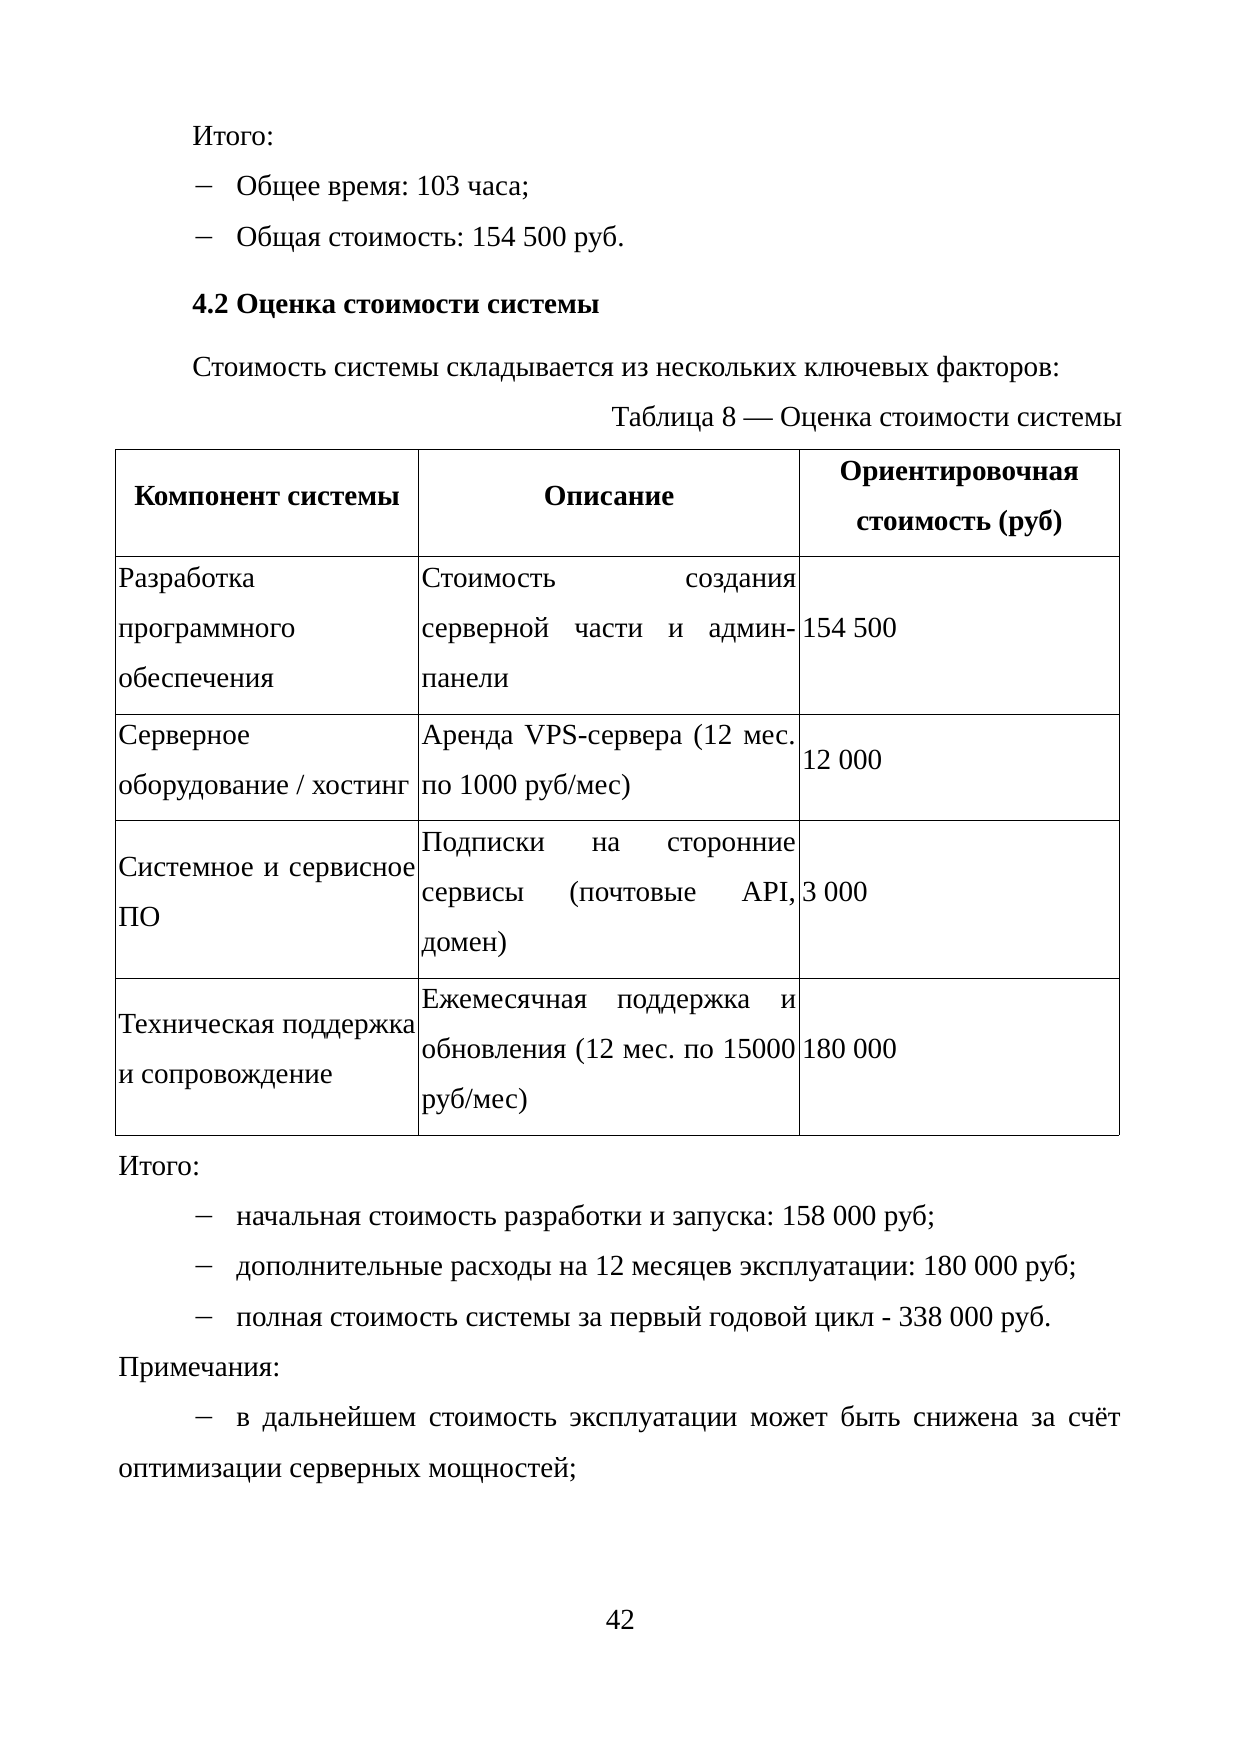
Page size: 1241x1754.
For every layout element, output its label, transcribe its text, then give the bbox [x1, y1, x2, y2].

list Общая стоимость: 154 500 руб. [118, 219, 1122, 252]
list полная стоимость системы за первый годовой цикл - 338 000 руб. [118, 1299, 1122, 1332]
table_cell Системное и сервисное ПО [116, 821, 418, 977]
list начальная стоимость разработки и запуска: 158 000 руб; [118, 1198, 1122, 1232]
text Стоимость системы складывается из нескольких ключевых факторов: [118, 349, 1122, 382]
table_cell 12 000 [800, 715, 1119, 820]
text Итого: [118, 118, 1122, 152]
list в дальнейшем стоимость эксплуатации может быть снижена за счёт оптимизации серверных мощностей; [118, 1399, 1122, 1483]
table_cell Ежемесячная поддержка и обновления (12 мес. по 15000 руб/мес) [419, 979, 799, 1135]
table_cell Стоимость создания серверной части и админ-панели [419, 557, 799, 713]
text Таблица 8 — Оценка стоимости системы [118, 399, 1122, 433]
text Примечания: [118, 1349, 1122, 1383]
table_cell Серверное оборудование / хостинг [116, 715, 418, 820]
subtitle 4.2 Оценка стоимости системы [156, 286, 1122, 319]
list Общее время: 103 часа; [118, 168, 1122, 202]
table_header Описание [419, 450, 799, 556]
table_cell Аренда VPS-сервера (12 мес. по 1000 руб/мес) [419, 715, 799, 820]
list дополнительные расходы на 12 месяцев эксплуатации: 180 000 руб; [118, 1248, 1122, 1282]
table_cell 180 000 [800, 979, 1119, 1135]
table_cell Подписки на сторонние сервисы (почтовые API, домен) [419, 821, 799, 977]
table_header Ориентировочная стоимость (руб) [800, 450, 1119, 556]
table_header Компонент системы [116, 450, 418, 556]
table_cell 3 000 [800, 821, 1119, 977]
table_cell 154 500 [800, 557, 1119, 713]
table_cell Разработка программного обеспечения [116, 557, 418, 713]
text Итого: [118, 1148, 1122, 1181]
table_cell Техническая поддержка и сопровождение [116, 979, 418, 1135]
